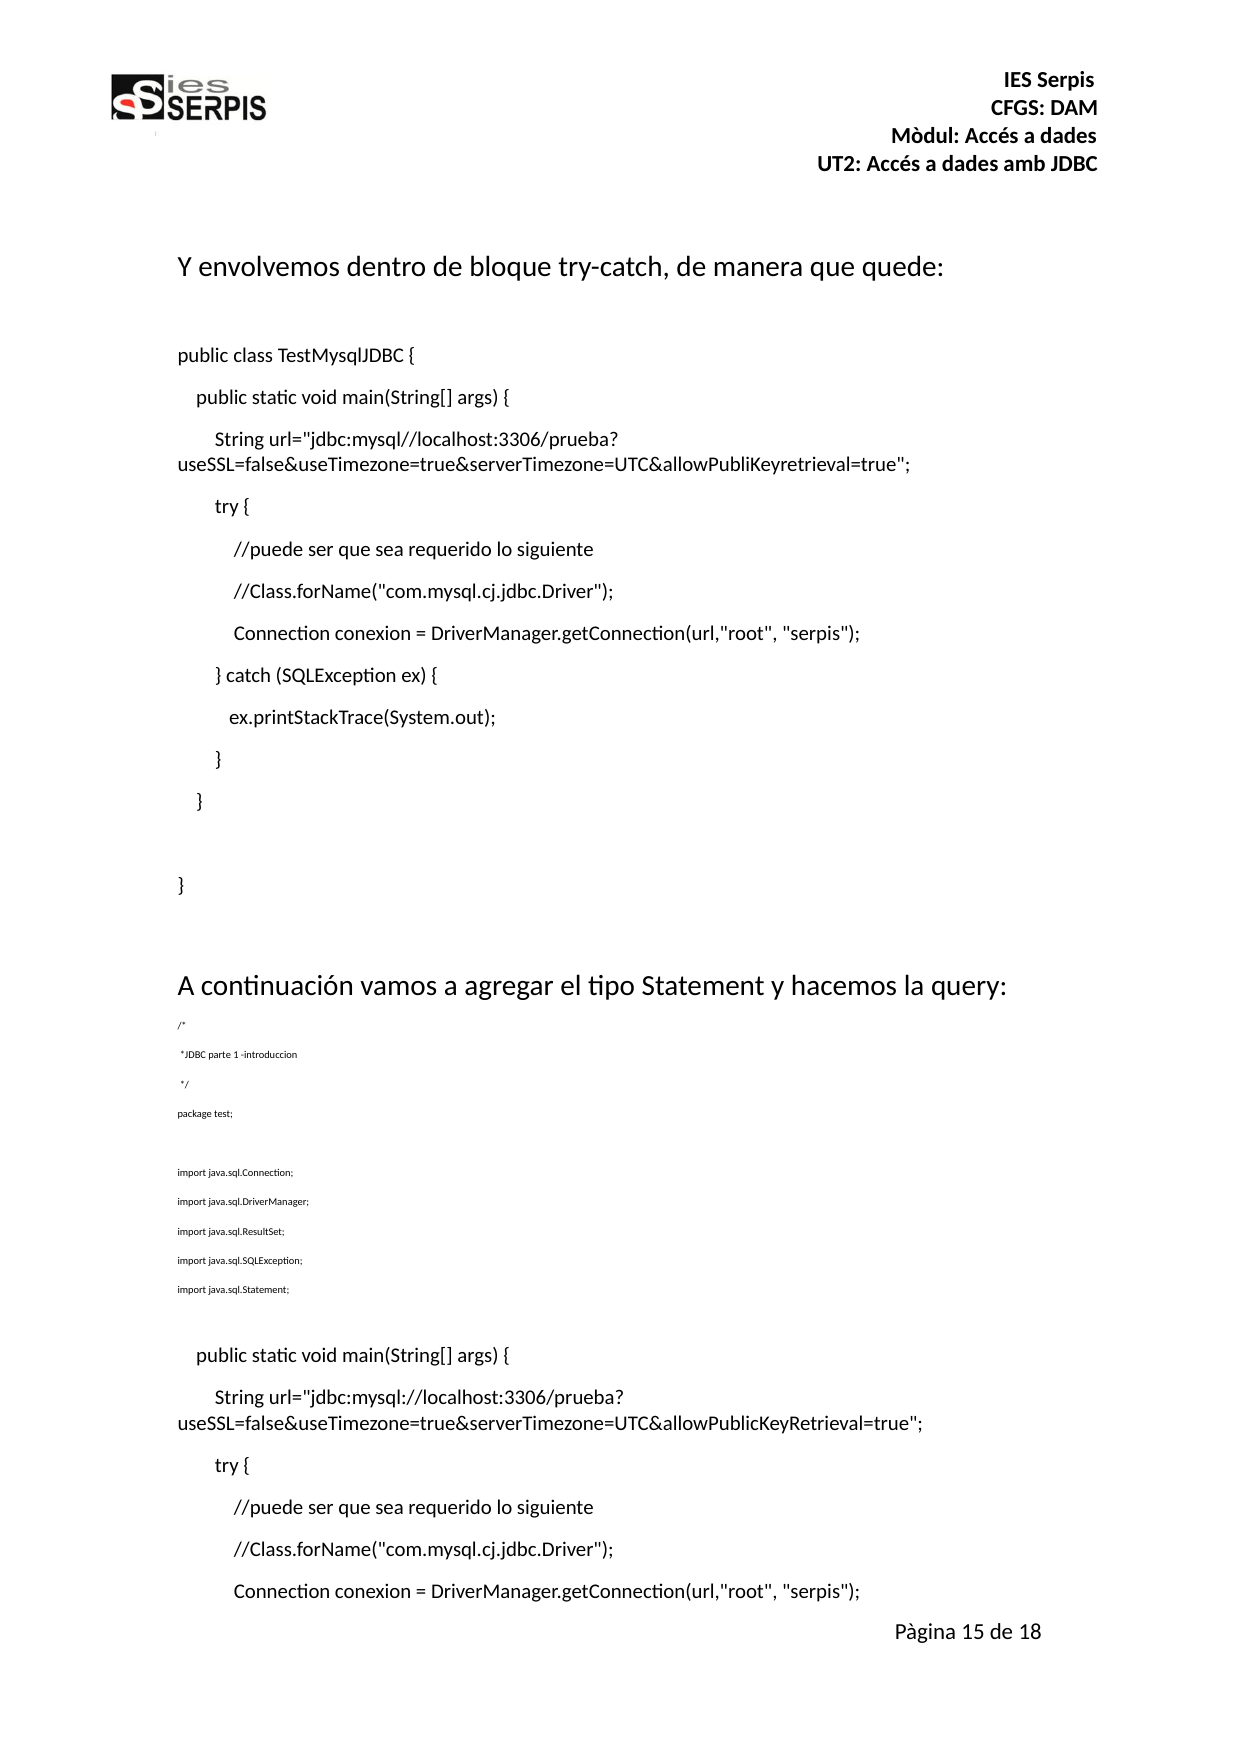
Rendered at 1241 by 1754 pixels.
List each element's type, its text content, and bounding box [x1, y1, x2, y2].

text try { [177, 494, 1122, 519]
text ex.printStackTrace(System.out); [177, 704, 1122, 729]
text /* [177, 1019, 1122, 1032]
text Y envolvemos dentro de bloque try-catch, de manera que quede: [177, 248, 1122, 283]
text } catch (SQLException ex) { [177, 662, 1122, 687]
text //puede ser que sea requerido lo siguiente [177, 1494, 1122, 1519]
text Connection conexion = DriverManager.getConnection(url,"root", "serpis"); [177, 620, 1122, 645]
text String url="jdbc:mysql://localhost:3306/prueba?useSSL=false&useTimezone=true&serverTimezone=UTC&allowPublicKeyRetrieval=true"; [177, 1384, 1122, 1435]
text //puede ser que sea requerido lo siguiente [177, 536, 1122, 561]
text public static void main(String[] args) { [177, 384, 1122, 409]
text package test; [177, 1107, 1122, 1120]
text public static void main(String[] args) { [177, 1342, 1122, 1368]
text import java.sql.ResultSet; [177, 1225, 1122, 1237]
text A continuación vamos a agregar el tipo Statement y hacemos la query: [177, 967, 1122, 1002]
text //Class.forName("com.mysql.cj.jdbc.Driver"); [177, 1536, 1122, 1561]
text *JDBC parte 1 -introduccion [177, 1048, 1122, 1061]
text } [177, 872, 1122, 898]
text try { [177, 1452, 1122, 1477]
text } [177, 788, 1122, 814]
text */ [177, 1078, 1122, 1091]
text String url="jdbc:mysql//localhost:3306/prueba?useSSL=false&useTimezone=true&serverTimezone=UTC&allowPubliKeyretrieval=true"; [177, 426, 1122, 477]
text //Class.forName("com.mysql.cj.jdbc.Driver"); [177, 578, 1122, 603]
text Connection conexion = DriverManager.getConnection(url,"root", "serpis"); [177, 1578, 1122, 1603]
text } [177, 746, 1122, 772]
text import java.sql.DriverManager; [177, 1195, 1122, 1208]
text import java.sql.Statement; [177, 1283, 1122, 1296]
text import java.sql.SQLException; [177, 1254, 1122, 1267]
text public class TestMysqlJDBC { [177, 342, 1122, 367]
text import java.sql.Connection; [177, 1166, 1122, 1179]
